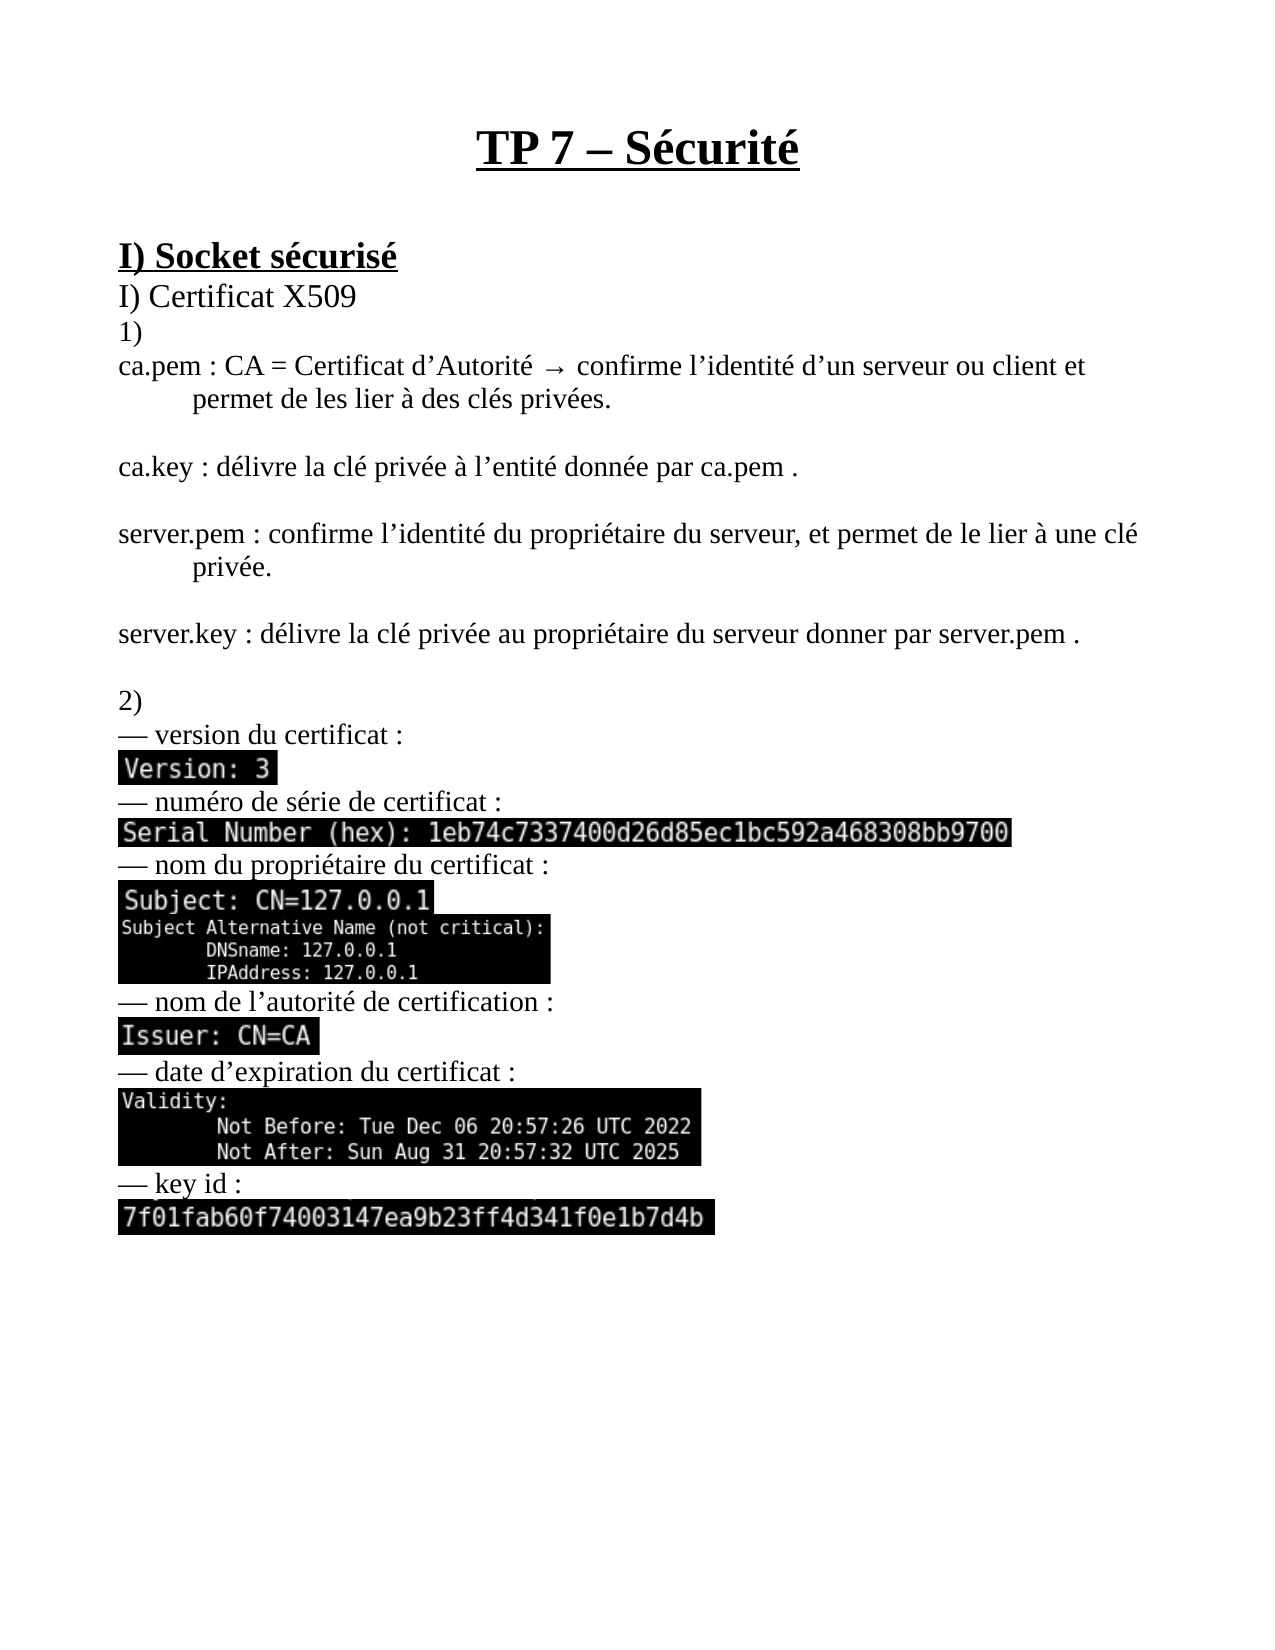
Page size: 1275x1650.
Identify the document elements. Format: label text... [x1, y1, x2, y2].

text ca.pem : CA = Certificat d’Autorité → confirme l’identité d’un serveur ou client et permet de les lier à des clés privées. [118, 348, 1157, 415]
text 1) [118, 314, 1157, 348]
text — nom de l’autorité de certification : [118, 914, 1157, 1017]
text — numéro de série de certificat : — nom du propriétaire du certificat : [118, 751, 1157, 881]
text — key id : [118, 1088, 1157, 1199]
text server.key : délivre la clé privée au propriétaire du serveur donner par server.pem . [118, 616, 1157, 650]
picture [118, 1199, 715, 1235]
picture [118, 818, 1012, 847]
picture [118, 1088, 702, 1166]
text TP 7 – Sécurité [118, 118, 1157, 176]
text ca.key : délivre la clé privée à l’entité donnée par ca.pem . [118, 449, 1157, 482]
picture [118, 880, 551, 984]
text — version du certificat : [118, 717, 1157, 751]
text — date d’expiration du certificat : [118, 1017, 1157, 1088]
text 2) [118, 683, 1157, 717]
text I) Certificat X509 [118, 276, 1157, 314]
text server.pem : confirme l’identité du propriétaire du serveur, et permet de le lier à une clé privée. [118, 516, 1157, 583]
text I) Socket sécurisé [118, 233, 1157, 276]
picture [118, 1017, 320, 1055]
picture [118, 750, 278, 785]
